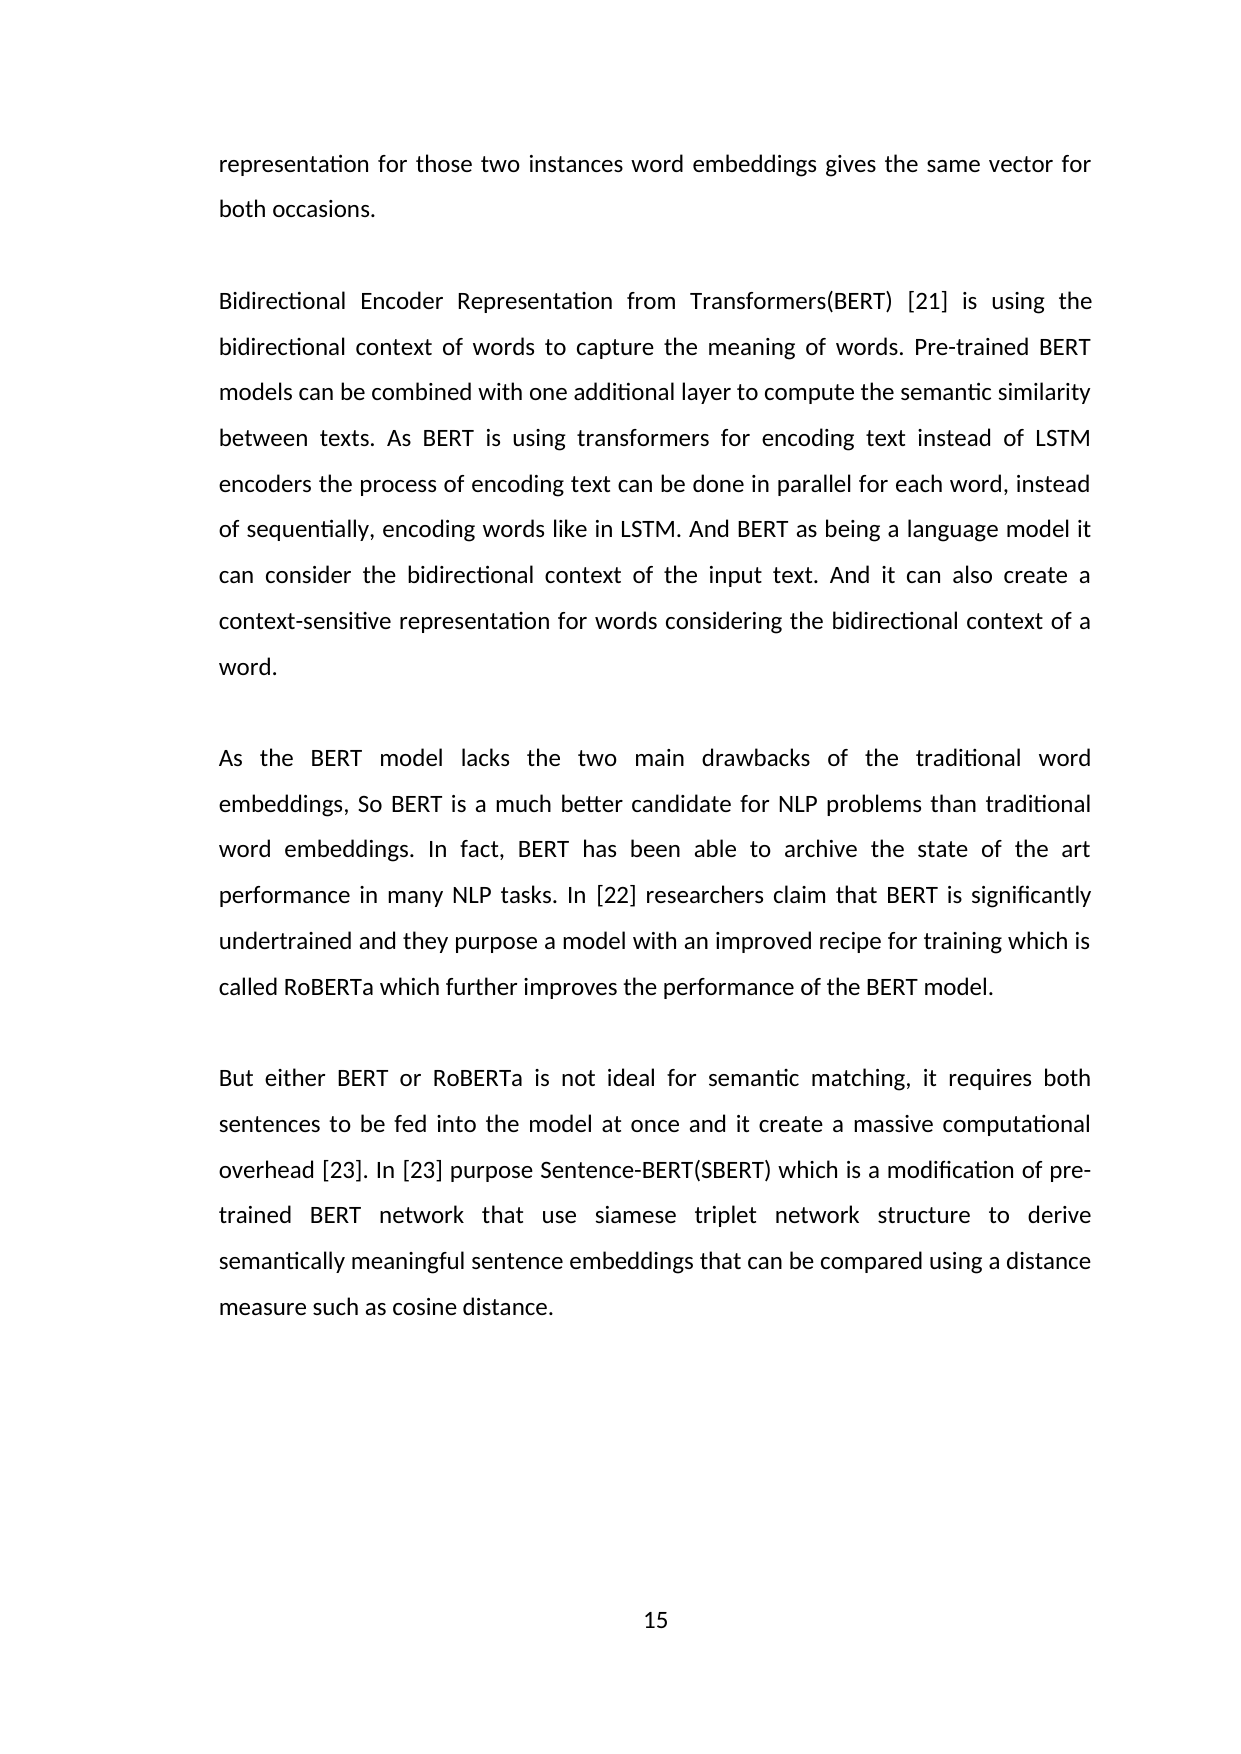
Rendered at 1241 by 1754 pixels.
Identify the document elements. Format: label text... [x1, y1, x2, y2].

text As the BERT model lacks the two main drawbacks of the traditional word embeddings, So BERT is a much better candidate for NLP problems than traditional word embeddings. In fact, BERT has been able to archive the state of the art performance in many NLP tasks. In [22] researchers claim that BERT is significantly undertrained and they purpose a model with an improved recipe for training which is called RoBERTa which further improves the performance of the BERT model. [218, 742, 1092, 1001]
text But either BERT or RoBERTa is not ideal for semantic matching, it requires both sentences to be fed into the model at once and it create a massive computational overhead [23]. In [23] purpose Sentence-BERT(SBERT) which is a modification of pre-trained BERT network that use siamese triplet network structure to derive semantically meaningful sentence embeddings that can be compared using a distance measure such as cosine distance. [218, 1062, 1092, 1321]
text Bidirectional Encoder Representation from Transformers(BERT) [21] is using the bidirectional context of words to capture the meaning of words. Pre-trained BERT models can be combined with one additional layer to compute the semantic similarity between texts. As BERT is using transformers for encoding text instead of LSTM encoders the process of encoding text can be done in parallel for each word, instead of sequentially, encoding words like in LSTM. And BERT as being a language model it can consider the bidirectional context of the input text. And it can also create a context-sensitive representation for words considering the bidirectional context of a word. [218, 285, 1092, 681]
text representation for those two instances word embeddings gives the same vector for both occasions. [218, 148, 1092, 224]
